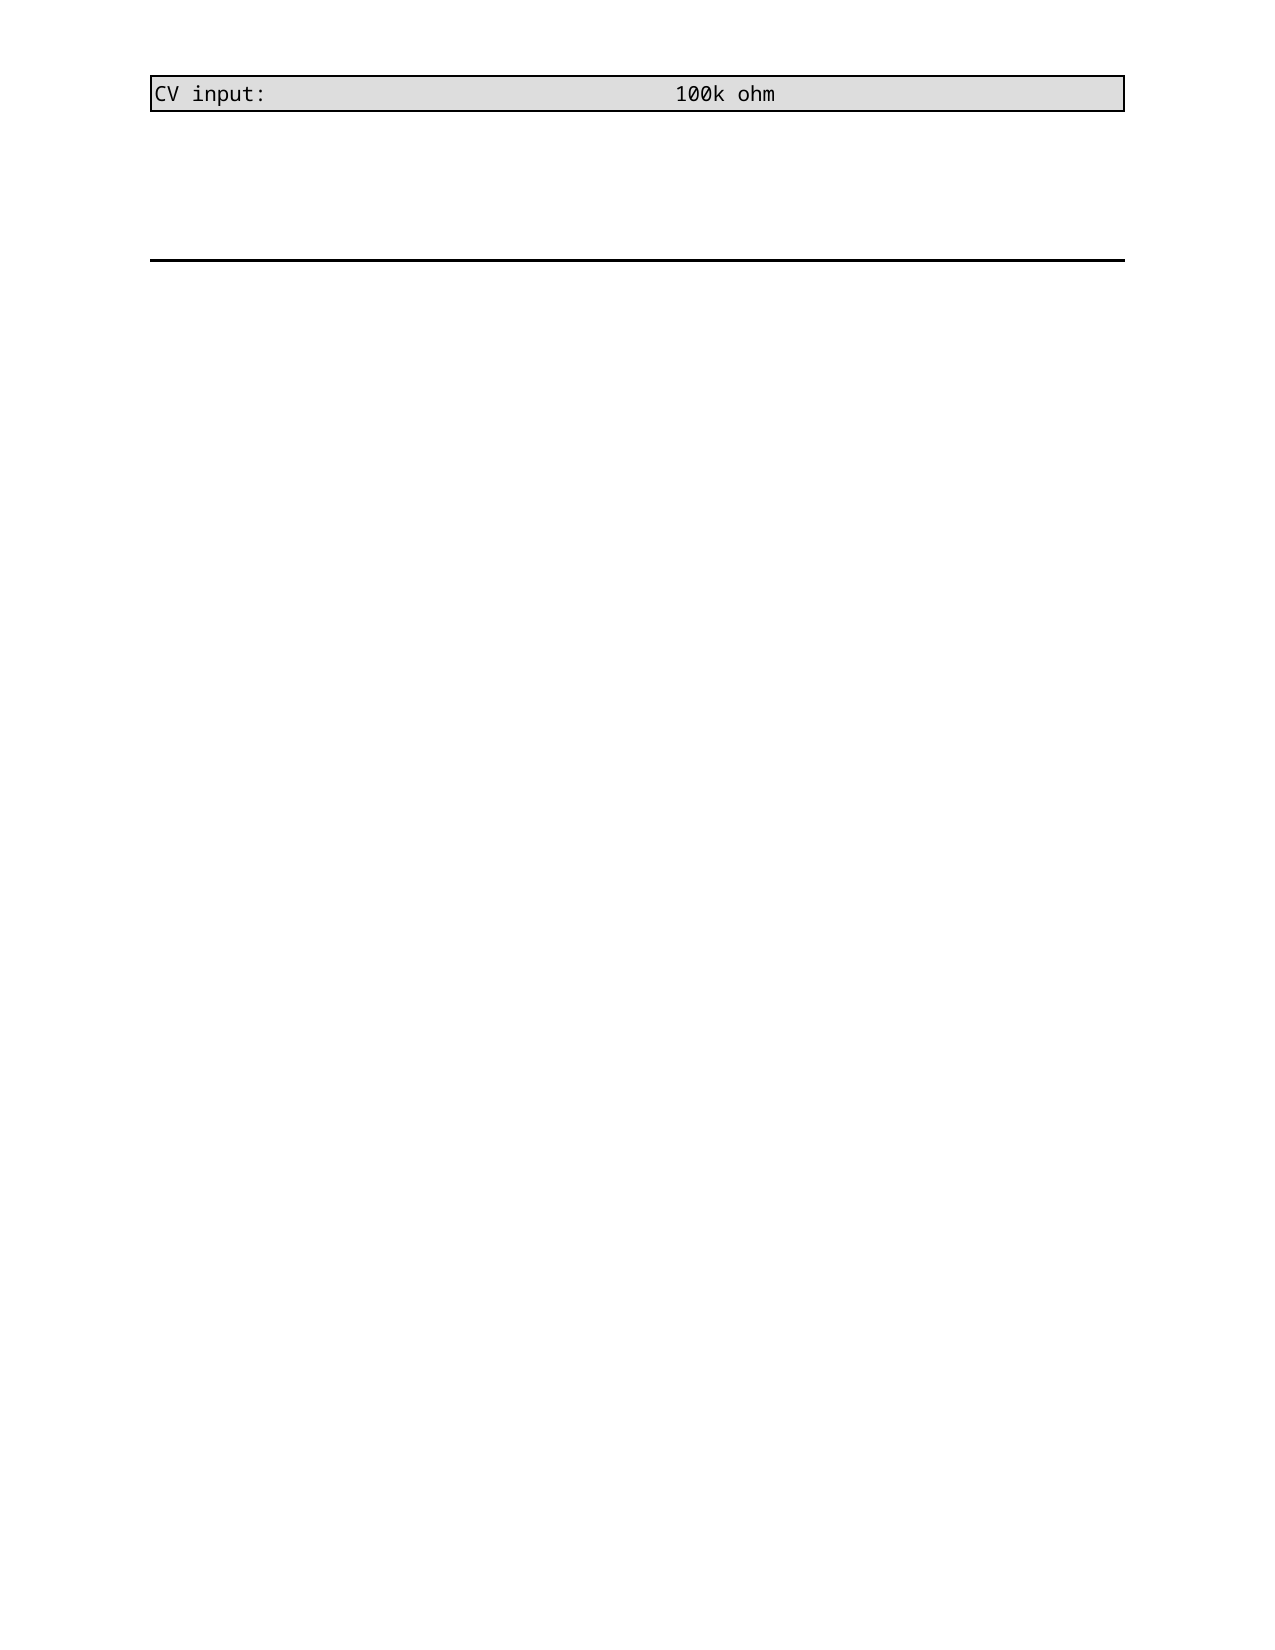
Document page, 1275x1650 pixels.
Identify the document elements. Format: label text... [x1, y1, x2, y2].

text CV input: 100k ohm [152, 77, 1123, 110]
